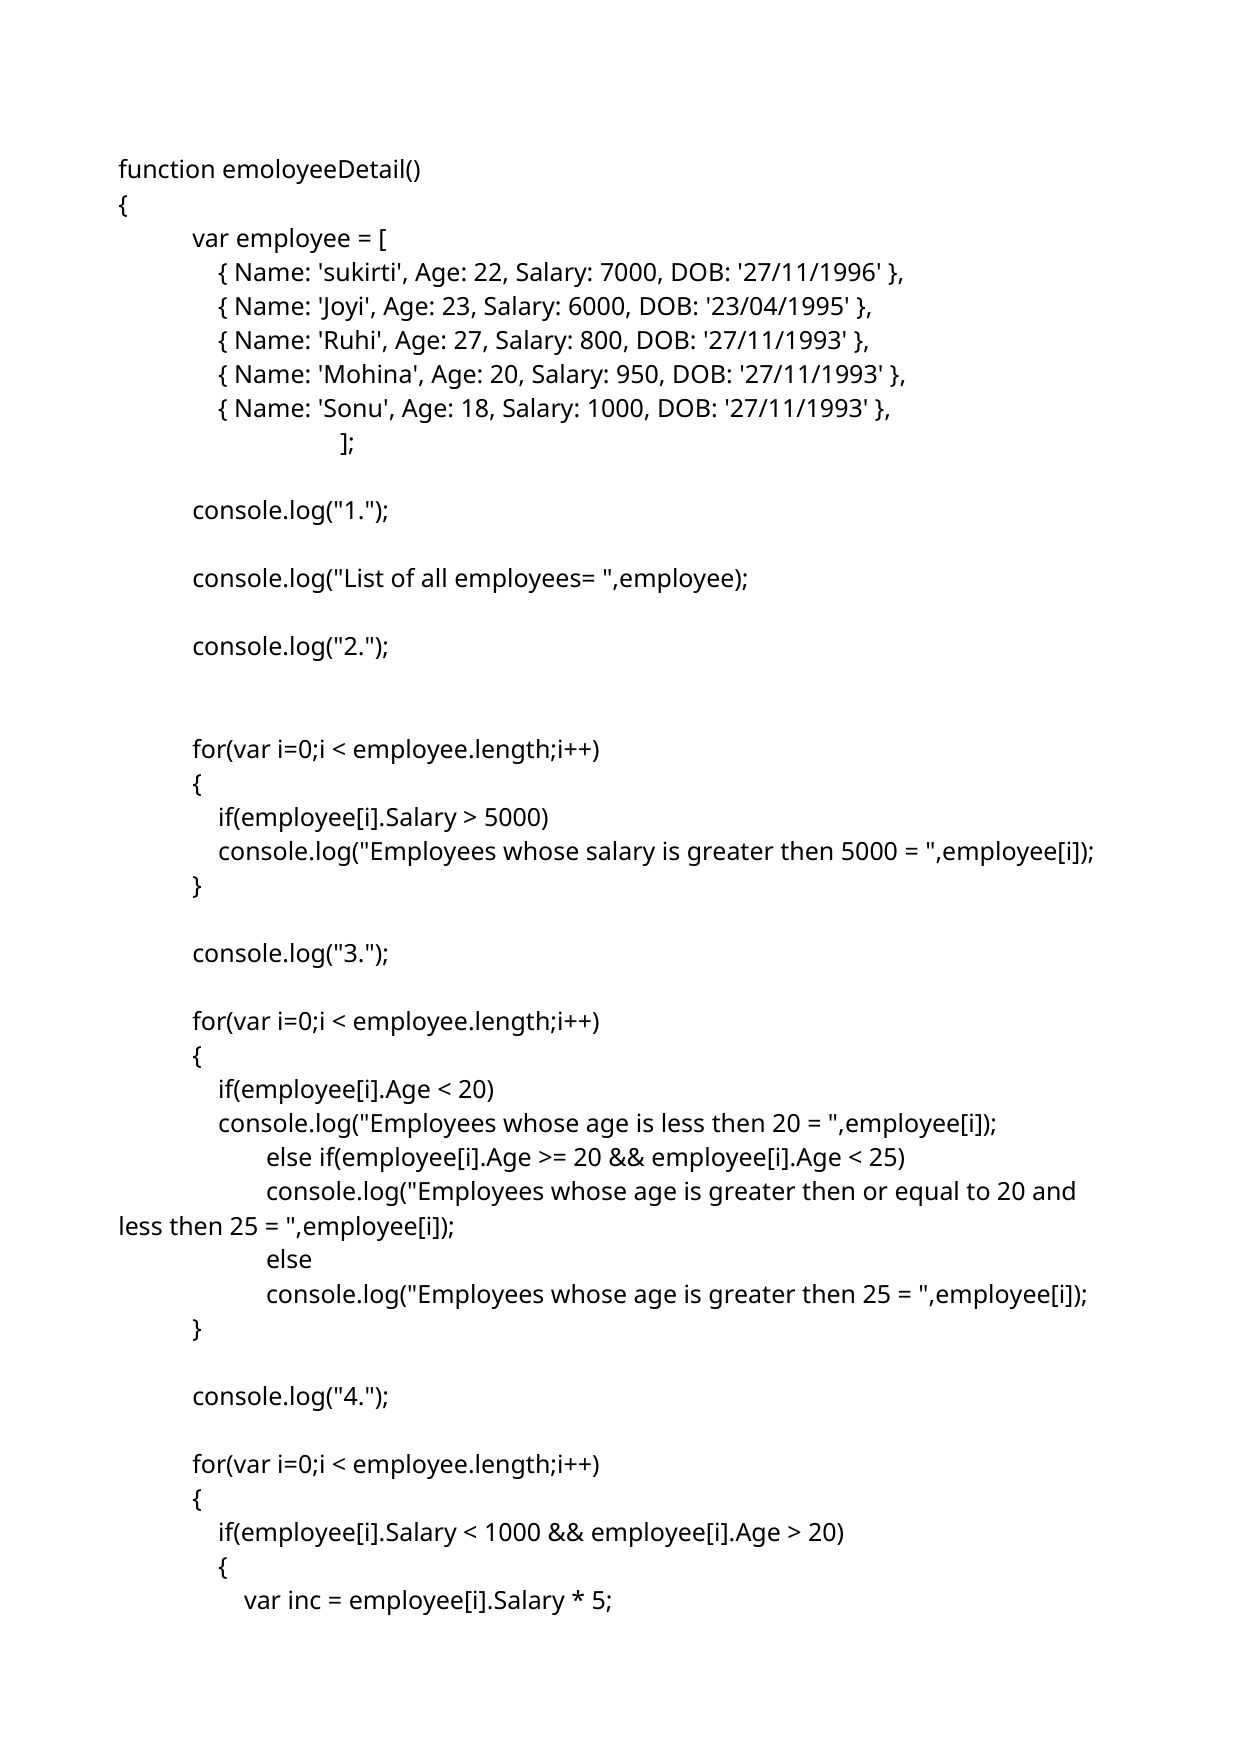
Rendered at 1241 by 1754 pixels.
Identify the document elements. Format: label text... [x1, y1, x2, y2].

text if(employee[i].Age < 20) [118, 1072, 1122, 1106]
text for(var i=0;i < employee.length;i++) [118, 1447, 1122, 1481]
text { Name: 'sukirti', Age: 22, Salary: 7000, DOB: '27/11/1996' }, [118, 254, 1122, 288]
text { Name: 'Sonu', Age: 18, Salary: 1000, DOB: '27/11/1993' }, [118, 391, 1122, 425]
text { [118, 765, 1122, 799]
text console.log("Employees whose salary is greater then 5000 = ",employee[i]); [118, 833, 1122, 867]
text console.log("List of all employees= ",employee); [118, 561, 1122, 595]
text console.log("Employees whose age is less then 20 = ",employee[i]); [118, 1106, 1122, 1140]
text console.log("Employees whose age is greater then 25 = ",employee[i]); [118, 1276, 1122, 1310]
text function emoloyeeDetail() [118, 152, 1122, 186]
text { [118, 186, 1122, 220]
text console.log("4."); [118, 1378, 1122, 1412]
text for(var i=0;i < employee.length;i++) [118, 1004, 1122, 1038]
text { Name: 'Ruhi', Age: 27, Salary: 800, DOB: '27/11/1993' }, [118, 322, 1122, 357]
text { [118, 1038, 1122, 1072]
text for(var i=0;i < employee.length;i++) [118, 731, 1122, 765]
text var employee = [ [118, 220, 1122, 254]
text console.log("1."); [118, 493, 1122, 527]
text console.log("Employees whose age is greater then or equal to 20 and less then 25 = ",employee[i]); [118, 1174, 1122, 1242]
text else if(employee[i].Age >= 20 && employee[i].Age < 25) [118, 1140, 1122, 1174]
text ]; [118, 425, 1122, 459]
text if(employee[i].Salary < 1000 && employee[i].Age > 20) [118, 1515, 1122, 1549]
text console.log("3."); [118, 936, 1122, 970]
text } [118, 867, 1122, 902]
text if(employee[i].Salary > 5000) [118, 799, 1122, 833]
text { Name: 'Mohina', Age: 20, Salary: 950, DOB: '27/11/1993' }, [118, 357, 1122, 391]
text { [118, 1481, 1122, 1515]
text else [118, 1242, 1122, 1276]
text { [118, 1549, 1122, 1583]
text { Name: 'Joyi', Age: 23, Salary: 6000, DOB: '23/04/1995' }, [118, 288, 1122, 322]
text } [118, 1310, 1122, 1344]
text console.log("2."); [118, 629, 1122, 663]
text var inc = employee[i].Salary * 5; [118, 1583, 1122, 1617]
